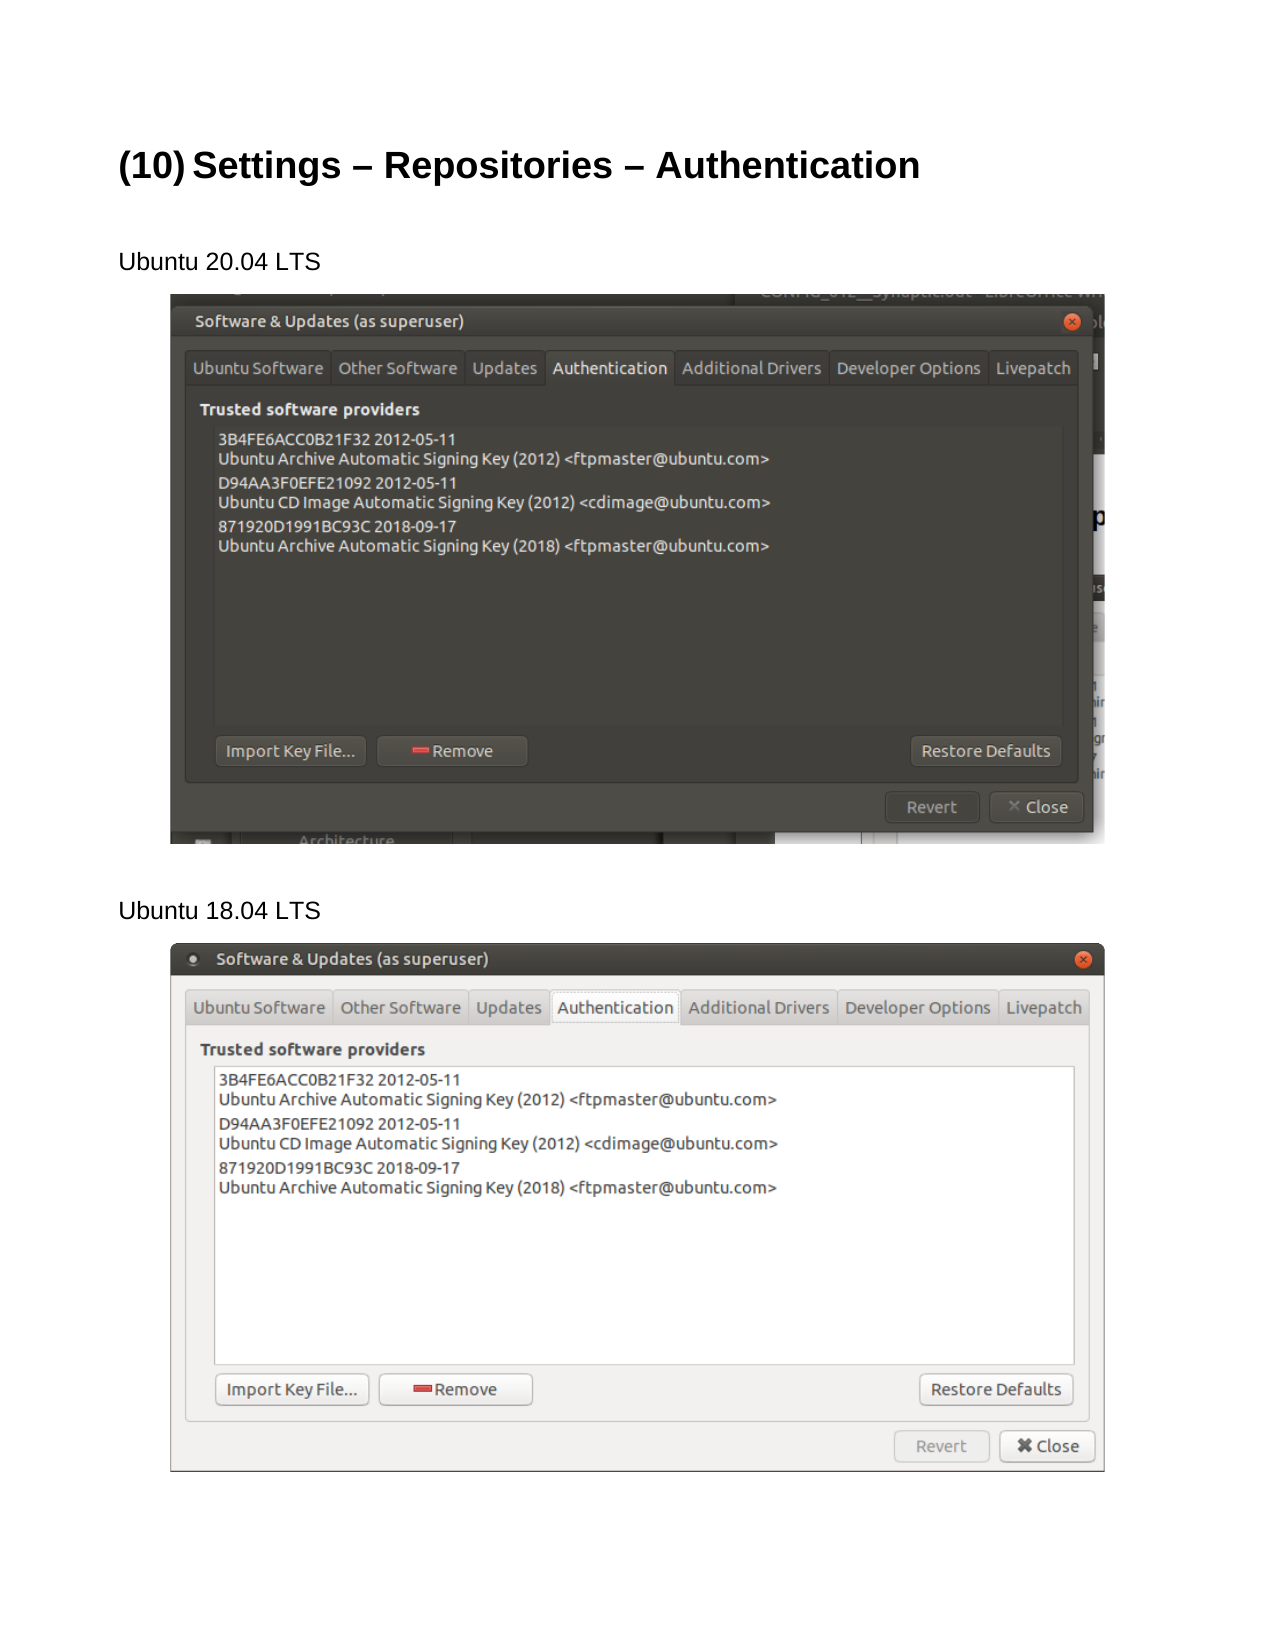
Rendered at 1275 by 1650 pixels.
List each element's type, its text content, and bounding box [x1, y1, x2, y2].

picture [170, 943, 1105, 1472]
picture [170, 294, 1105, 844]
subtitle Settings – Repositories – Authentication [118, 143, 1157, 187]
text Ubuntu 20.04 LTS [118, 247, 1157, 276]
text Ubuntu 18.04 LTS [118, 896, 1157, 924]
